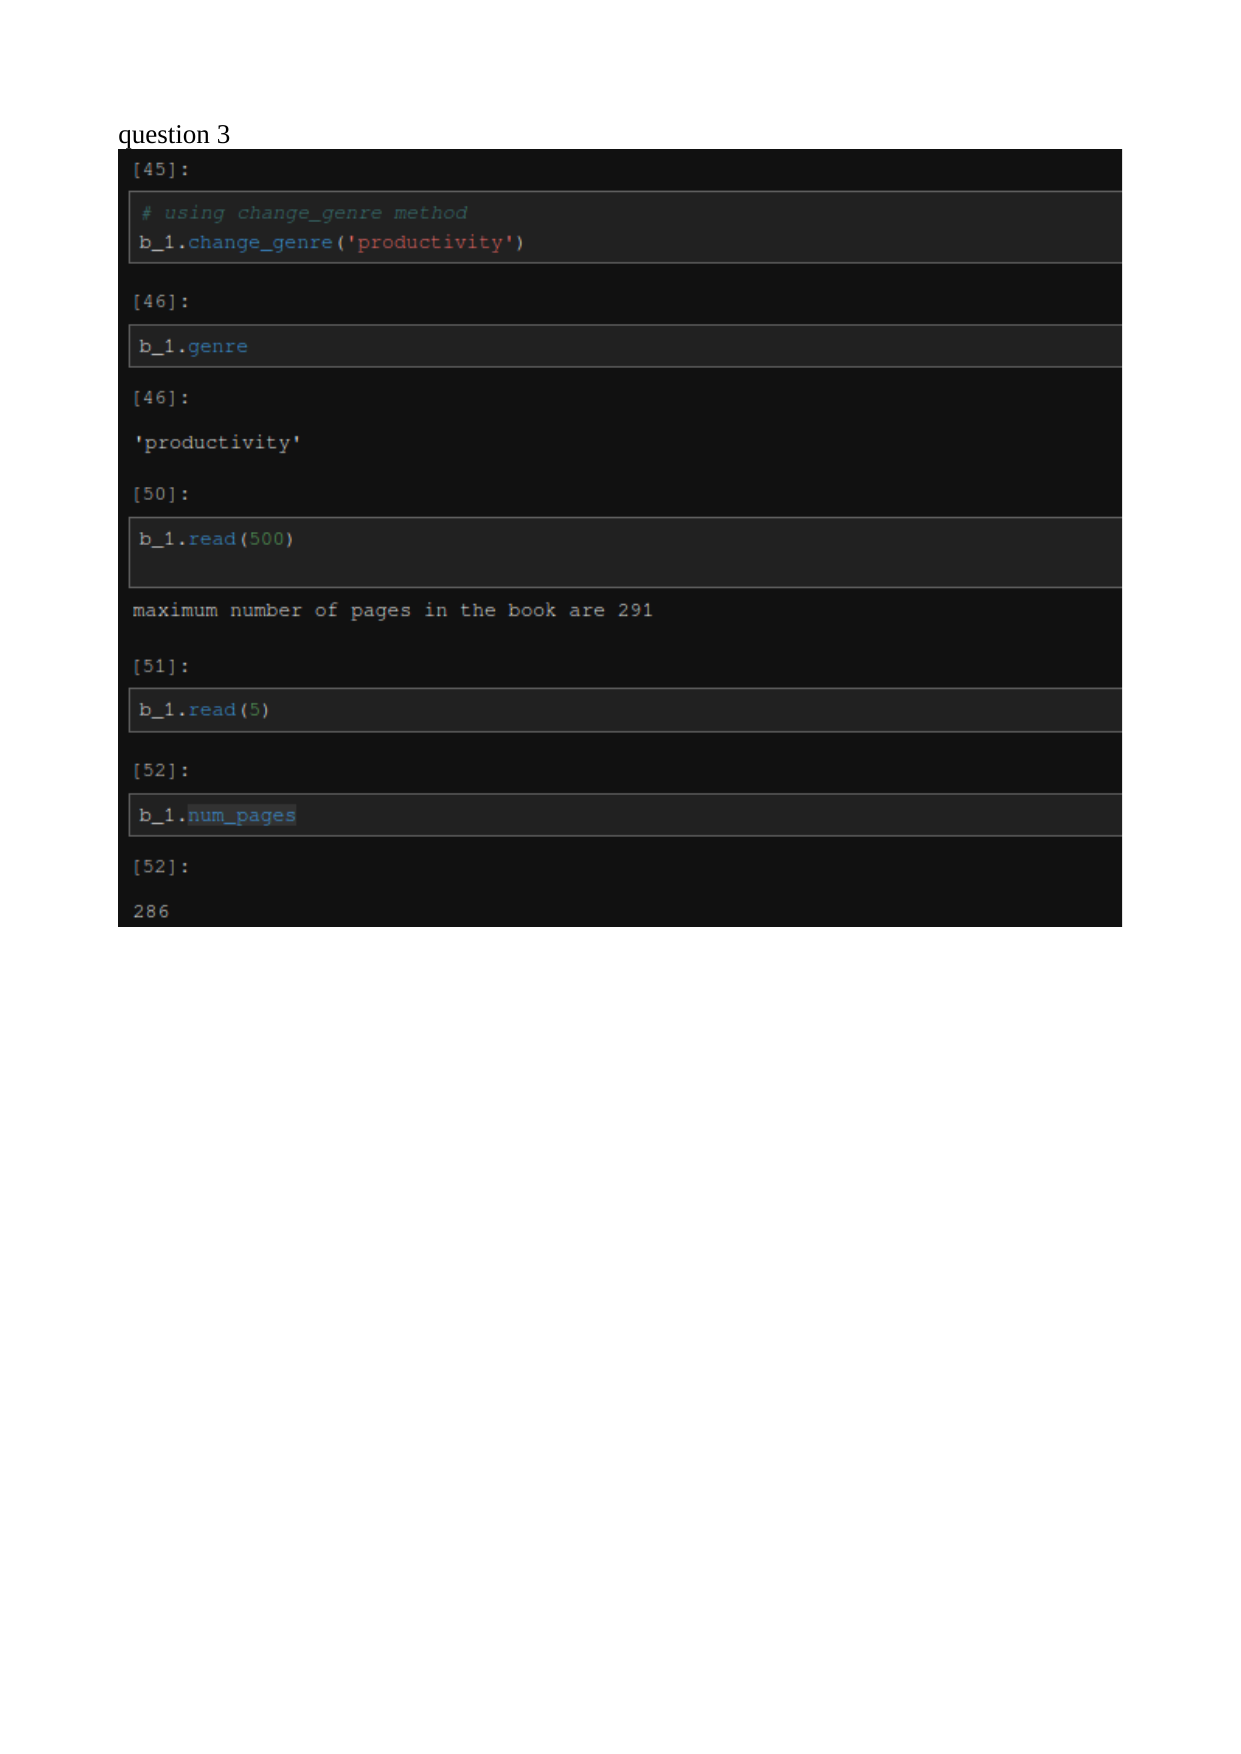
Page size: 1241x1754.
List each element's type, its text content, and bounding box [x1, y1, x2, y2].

picture [118, 149, 1123, 927]
text question 3 [118, 118, 1122, 149]
